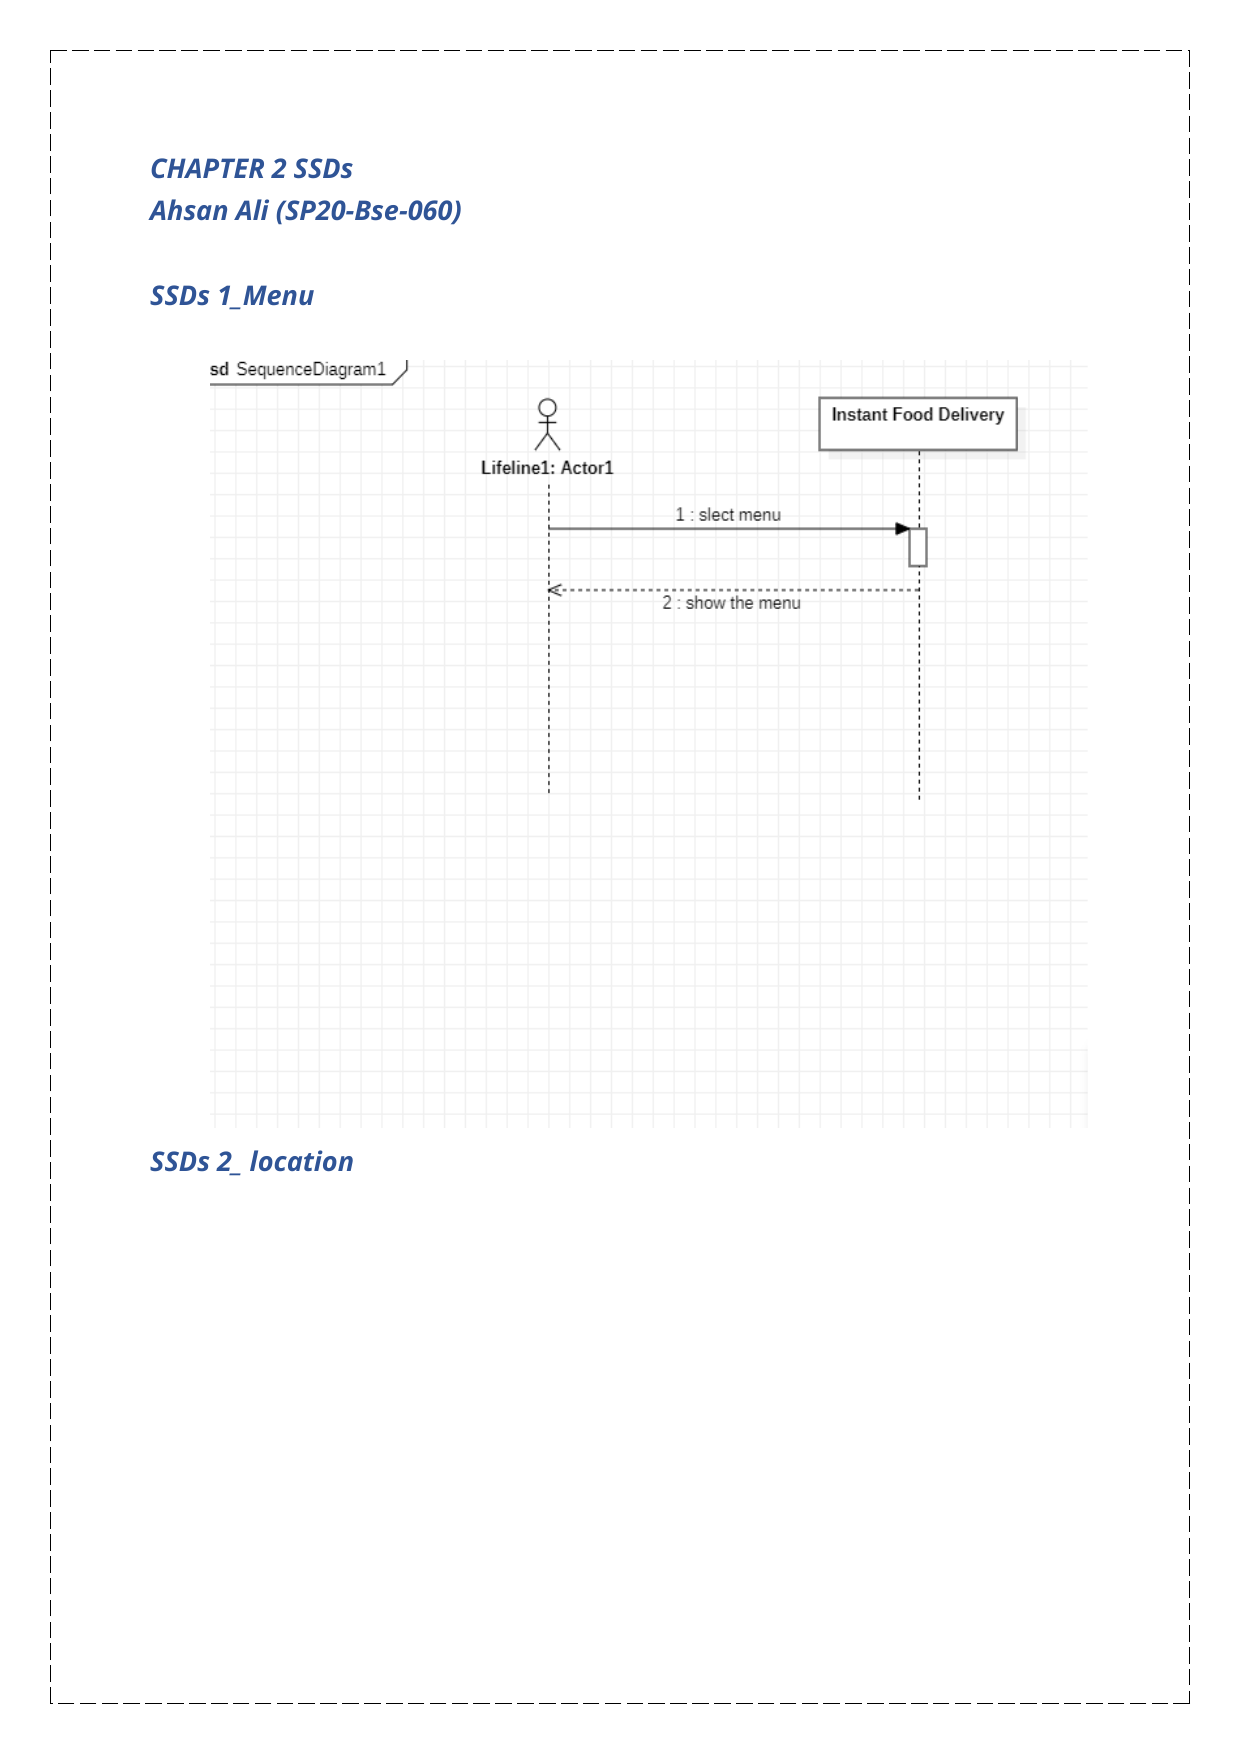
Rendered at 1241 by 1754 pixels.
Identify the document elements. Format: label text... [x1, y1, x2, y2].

subtitle SSDs 2_ location [150, 589, 1090, 1179]
subtitle SSDs 1_Menu [150, 277, 1090, 314]
subtitle CHAPTER 2 SSDs [150, 150, 1090, 187]
subtitle Ahsan Ali (SP20-Bse-060) [150, 191, 1090, 228]
